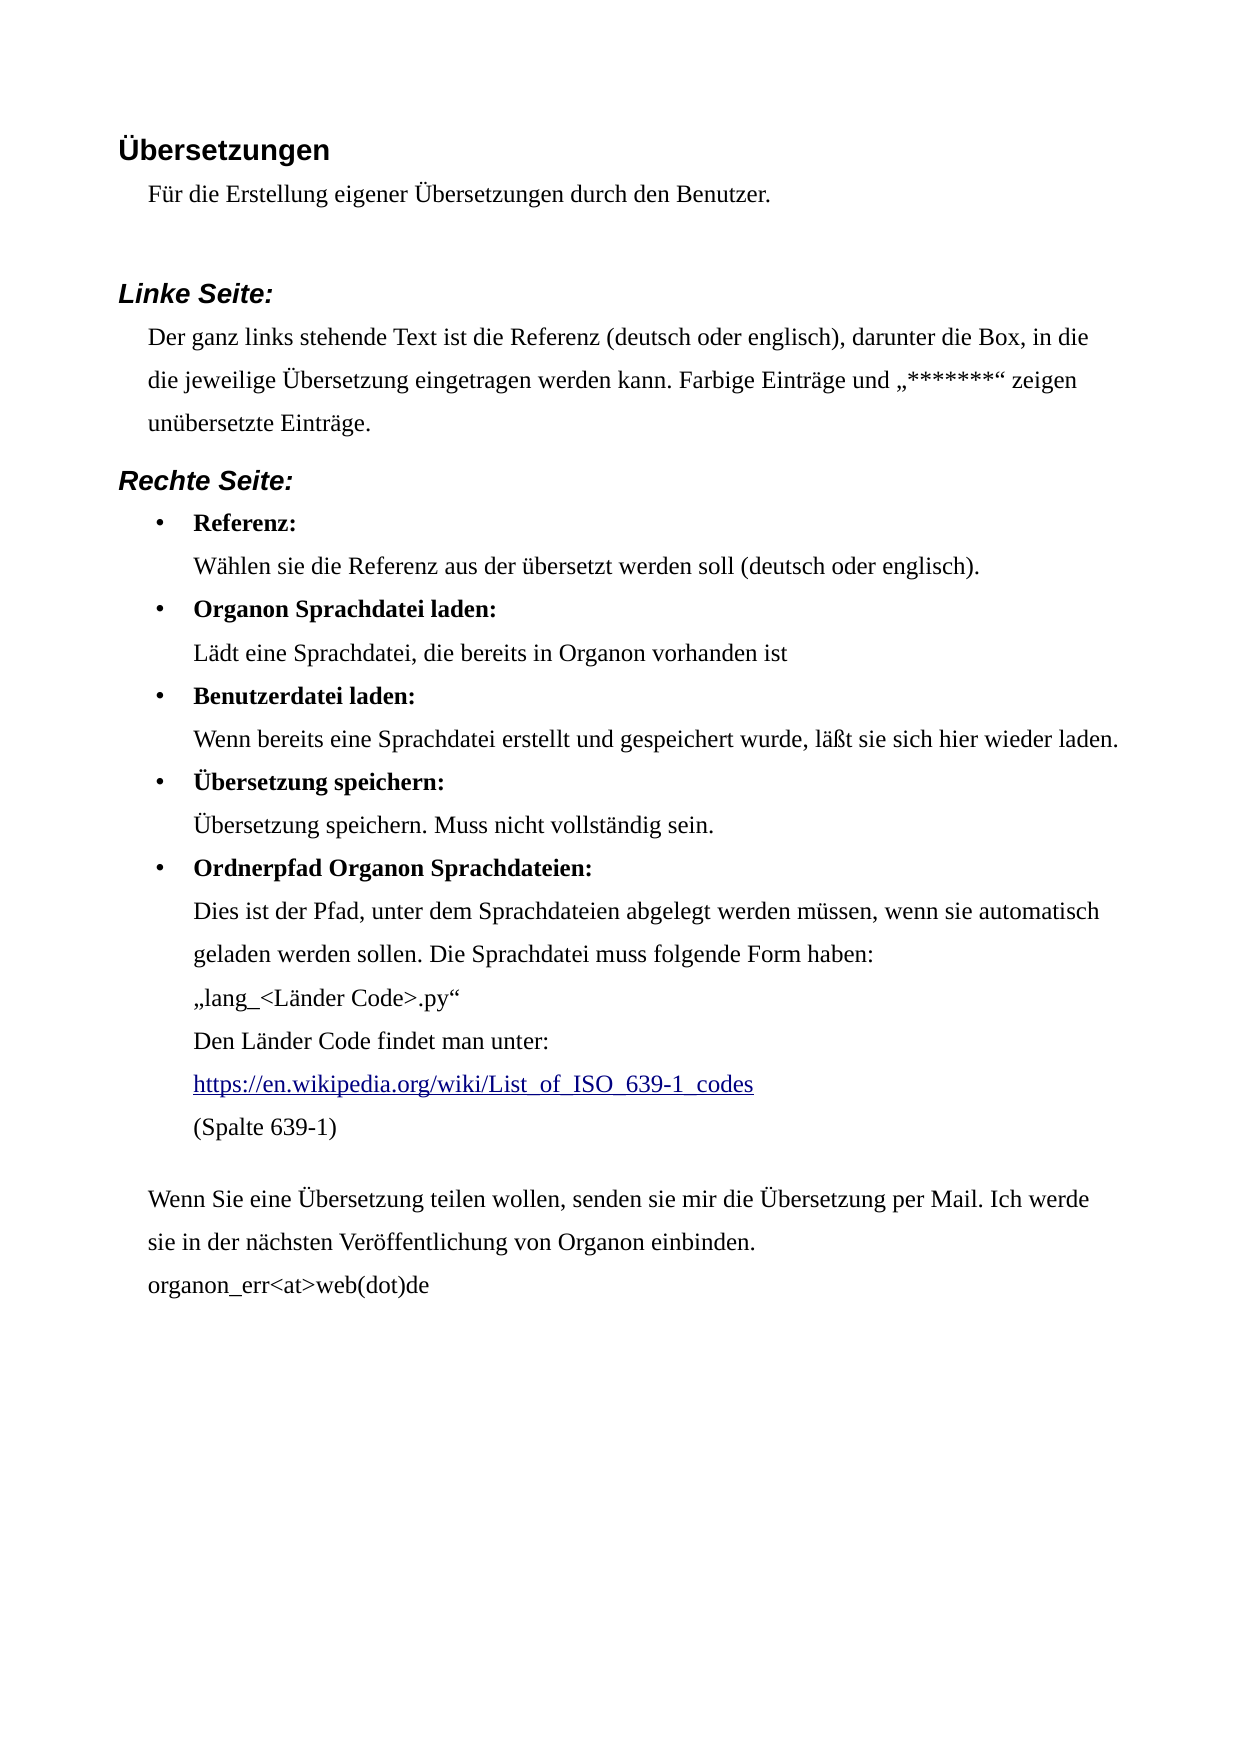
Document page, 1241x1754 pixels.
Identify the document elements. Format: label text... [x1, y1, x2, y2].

list Organon Sprachdatei laden: [156, 594, 1122, 623]
list Dies ist der Pfad, unter dem Sprachdateien abgelegt werden müssen, wenn sie automatisch geladen werden sollen. Die Sprachdatei muss folgende Form haben: [156, 896, 1122, 968]
list https://en.wikipedia.org/wiki/List_of_ISO_639-1_codes [156, 1069, 1122, 1098]
subtitle Übersetzungen [118, 133, 1122, 166]
text organon_err<at>web(dot)de [148, 1270, 1122, 1299]
list Übersetzung speichern. Muss nicht vollständig sein. [156, 810, 1122, 839]
list (Spalte 639-1) [156, 1112, 1122, 1141]
list Den Länder Code findet man unter: [156, 1026, 1122, 1054]
text Wenn Sie eine Übersetzung teilen wollen, senden sie mir die Übersetzung per Mail. Ich werde sie in der nächsten Veröffentlichung von Organon einbinden. [148, 1184, 1122, 1256]
list Benutzerdatei laden: [156, 681, 1122, 709]
subtitle Rechte Seite: [118, 464, 1122, 496]
subtitle Linke Seite: [118, 278, 1122, 309]
list Übersetzung speichern: [156, 767, 1122, 796]
text Der ganz links stehende Text ist die Referenz (deutsch oder englisch), darunter die Box, in die die jeweilige Übersetzung eingetragen werden kann. Farbige Einträge und „*******“ zeigen unübersetzte Einträge. [148, 322, 1122, 437]
list Referenz: [156, 508, 1122, 537]
list Wenn bereits eine Sprachdatei erstellt und gespeichert wurde, läßt sie sich hier wieder laden. [156, 724, 1122, 753]
list Wählen sie die Referenz aus der übersetzt werden soll (deutsch oder englisch). [156, 551, 1122, 580]
text Für die Erstellung eigener Übersetzungen durch den Benutzer. [148, 179, 1122, 208]
list „lang_<Länder Code>.py“ [156, 983, 1122, 1011]
list Ordnerpfad Organon Sprachdateien: [156, 853, 1122, 882]
list Lädt eine Sprachdatei, die bereits in Organon vorhanden ist [156, 638, 1122, 666]
